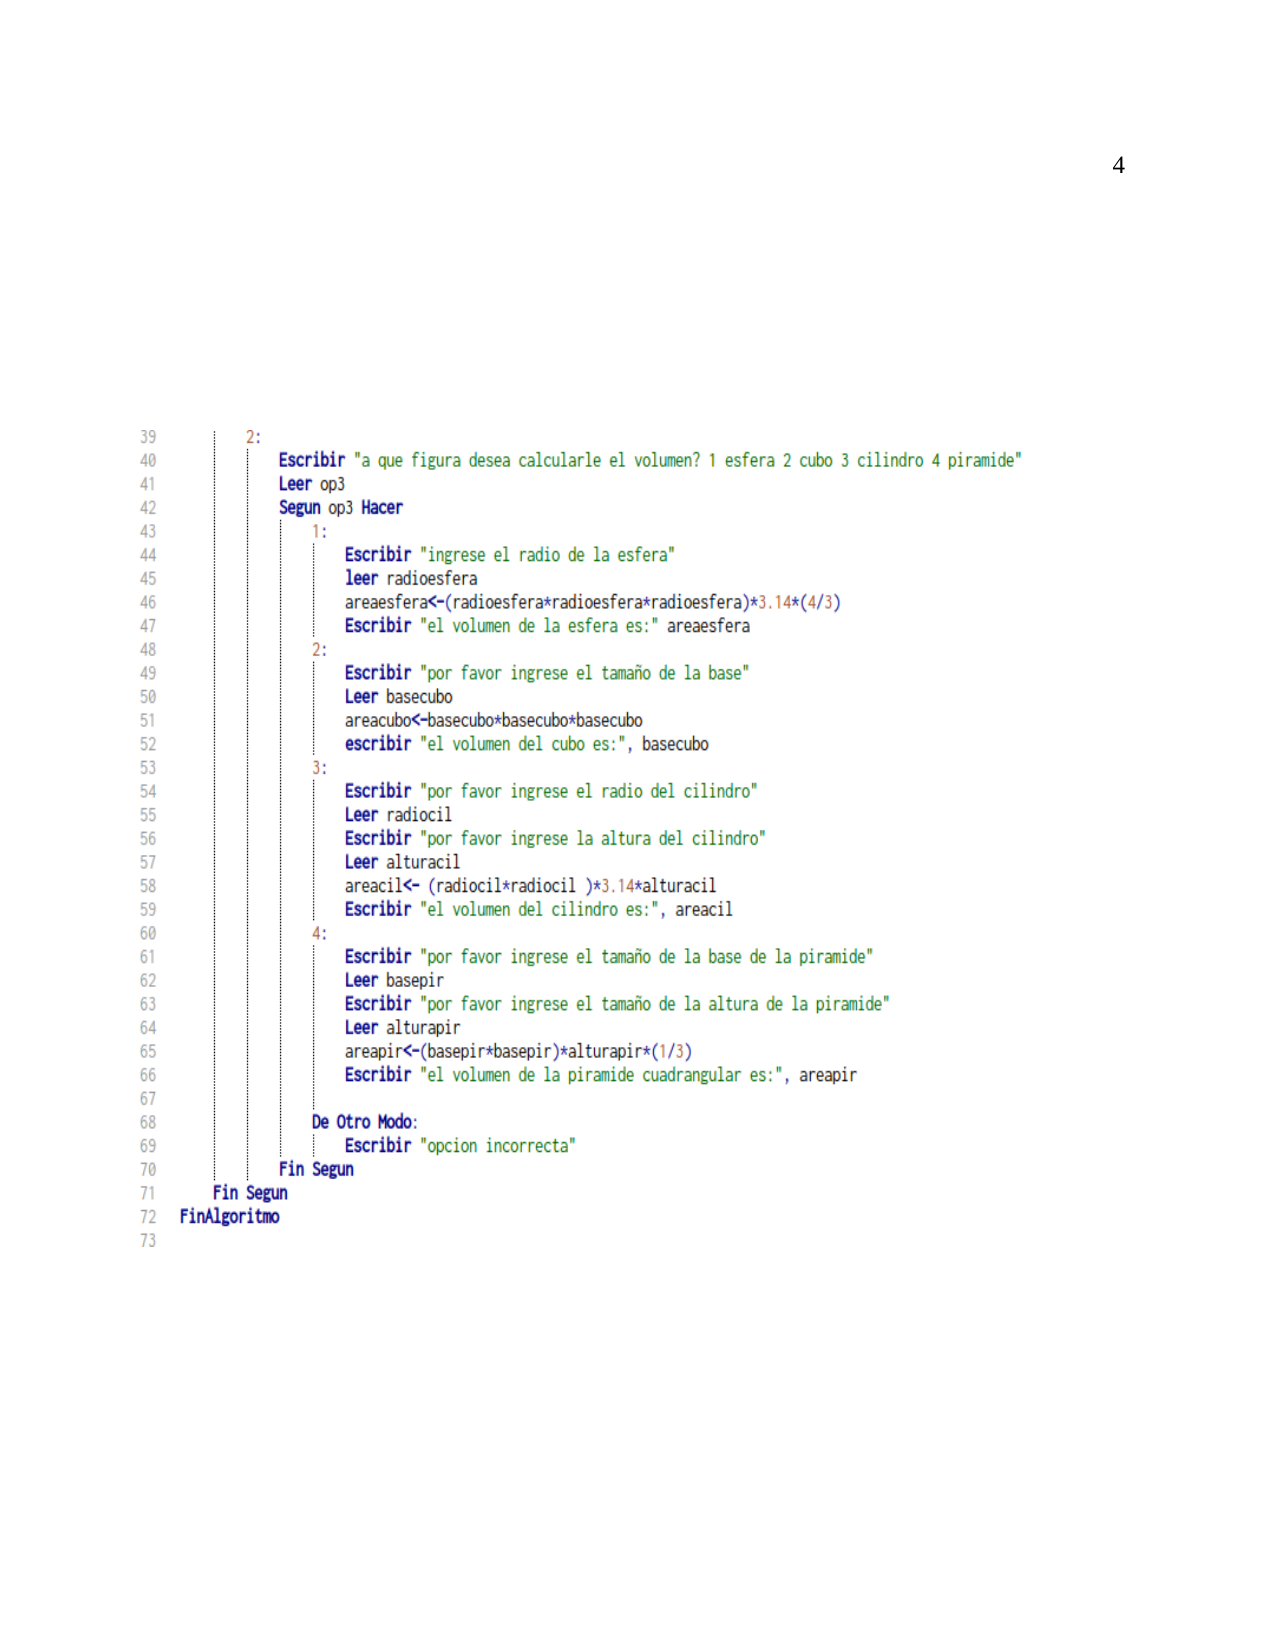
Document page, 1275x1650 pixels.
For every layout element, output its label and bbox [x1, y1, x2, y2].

picture [129, 430, 1105, 1247]
